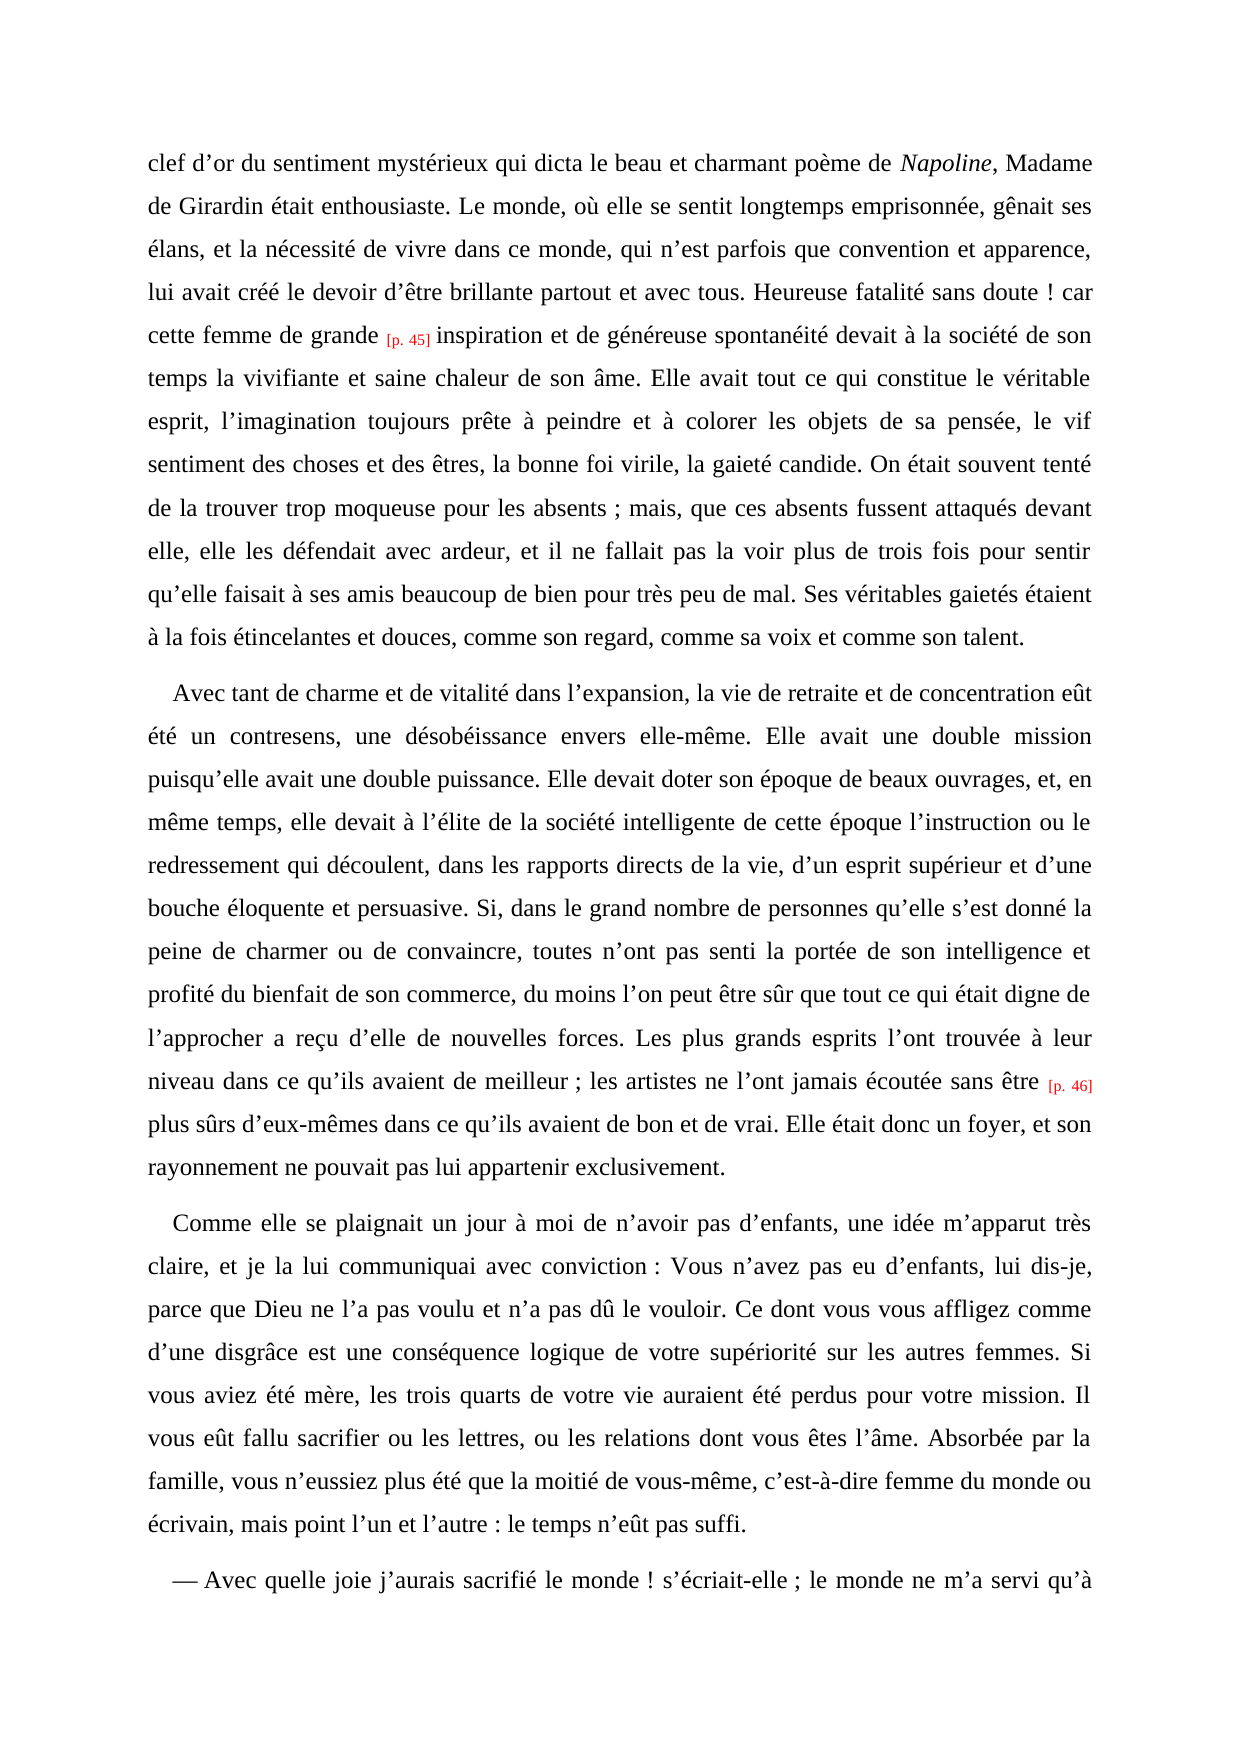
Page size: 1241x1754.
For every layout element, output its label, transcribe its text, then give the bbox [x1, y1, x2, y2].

text Avec tant de charme et de vitalité dans l’expansion, la vie de retraite et de concentration eût été un contresens, une désobéissance envers elle-même. Elle avait une double mission puisqu’elle avait une double puissance. Elle devait doter son époque de beaux ouvrages, et, en même temps, elle devait à l’élite de la société intelligente de cette époque l’instruction ou le redressement qui découlent, dans les rapports directs de la vie, d’un esprit supérieur et d’une bouche éloquente et persuasive. Si, dans le grand nombre de personnes qu’elle s’est donné la peine de charmer ou de convaincre, toutes n’ont pas senti la portée de son intelligence et profité du bienfait de son commerce, du moins l’on peut être sûr que tout ce qui était digne de l’approcher a reçu d’elle de nouvelles forces. Les plus grands esprits l’ont trouvée à leur niveau dans ce qu’ils avaient de meilleur ; les artistes ne l’ont jamais écoutée sans être [p. 46] plus sûrs d’eux-mêmes dans ce qu’ils avaient de bon et de vrai. Elle était donc un foyer, et son rayonnement ne pouvait pas lui appartenir exclusivement. [148, 678, 1093, 1181]
text clef d’or du sentiment mystérieux qui dicta le beau et charmant poème de Napoline, Madame de Girardin était enthousiaste. Le monde, où elle se sentit longtemps emprisonnée, gênait ses élans, et la nécessité de vivre dans ce monde, qui n’est parfois que convention et apparence, lui avait créé le devoir d’être brillante partout et avec tous. Heureuse fatalité sans doute ! car cette femme de grande [p. 45] inspiration et de généreuse spontanéité devait à la société de son temps la vivifiante et saine chaleur de son âme. Elle avait tout ce qui constitue le véritable esprit, l’imagination toujours prête à peindre et à colorer les objets de sa pensée, le vif sentiment des choses et des êtres, la bonne foi virile, la gaieté candide. On était souvent tenté de la trouver trop moqueuse pour les absents ; mais, que ces absents fussent attaqués devant elle, elle les défendait avec ardeur, et il ne fallait pas la voir plus de trois fois pour sentir qu’elle faisait à ses amis beaucoup de bien pour très peu de mal. Ses véritables gaietés étaient à la fois étincelantes et douces, comme son regard, comme sa voix et comme son talent. [148, 148, 1093, 651]
text Comme elle se plaignait un jour à moi de n’avoir pas d’enfants, une idée m’apparut très claire, et je la lui communiquai avec conviction : Vous n’avez pas eu d’enfants, lui dis-je, parce que Dieu ne l’a pas voulu et n’a pas dû le vouloir. Ce dont vous vous affligez comme d’une disgrâce est une conséquence logique de votre supériorité sur les autres femmes. Si vous aviez été mère, les trois quarts de votre vie auraient été perdus pour votre mission. Il vous eût fallu sacrifier ou les lettres, ou les relations dont vous êtes l’âme. Absorbée par la famille, vous n’eussiez plus été que la moitié de vous-même, c’est-à-dire femme du monde ou écrivain, mais point l’un et l’autre : le temps n’eût pas suffi. [148, 1208, 1093, 1538]
text — Avec quelle joie j’aurais sacrifié le monde ! s’écriait-elle ; le monde ne m’a servi qu’à [148, 1565, 1093, 1594]
